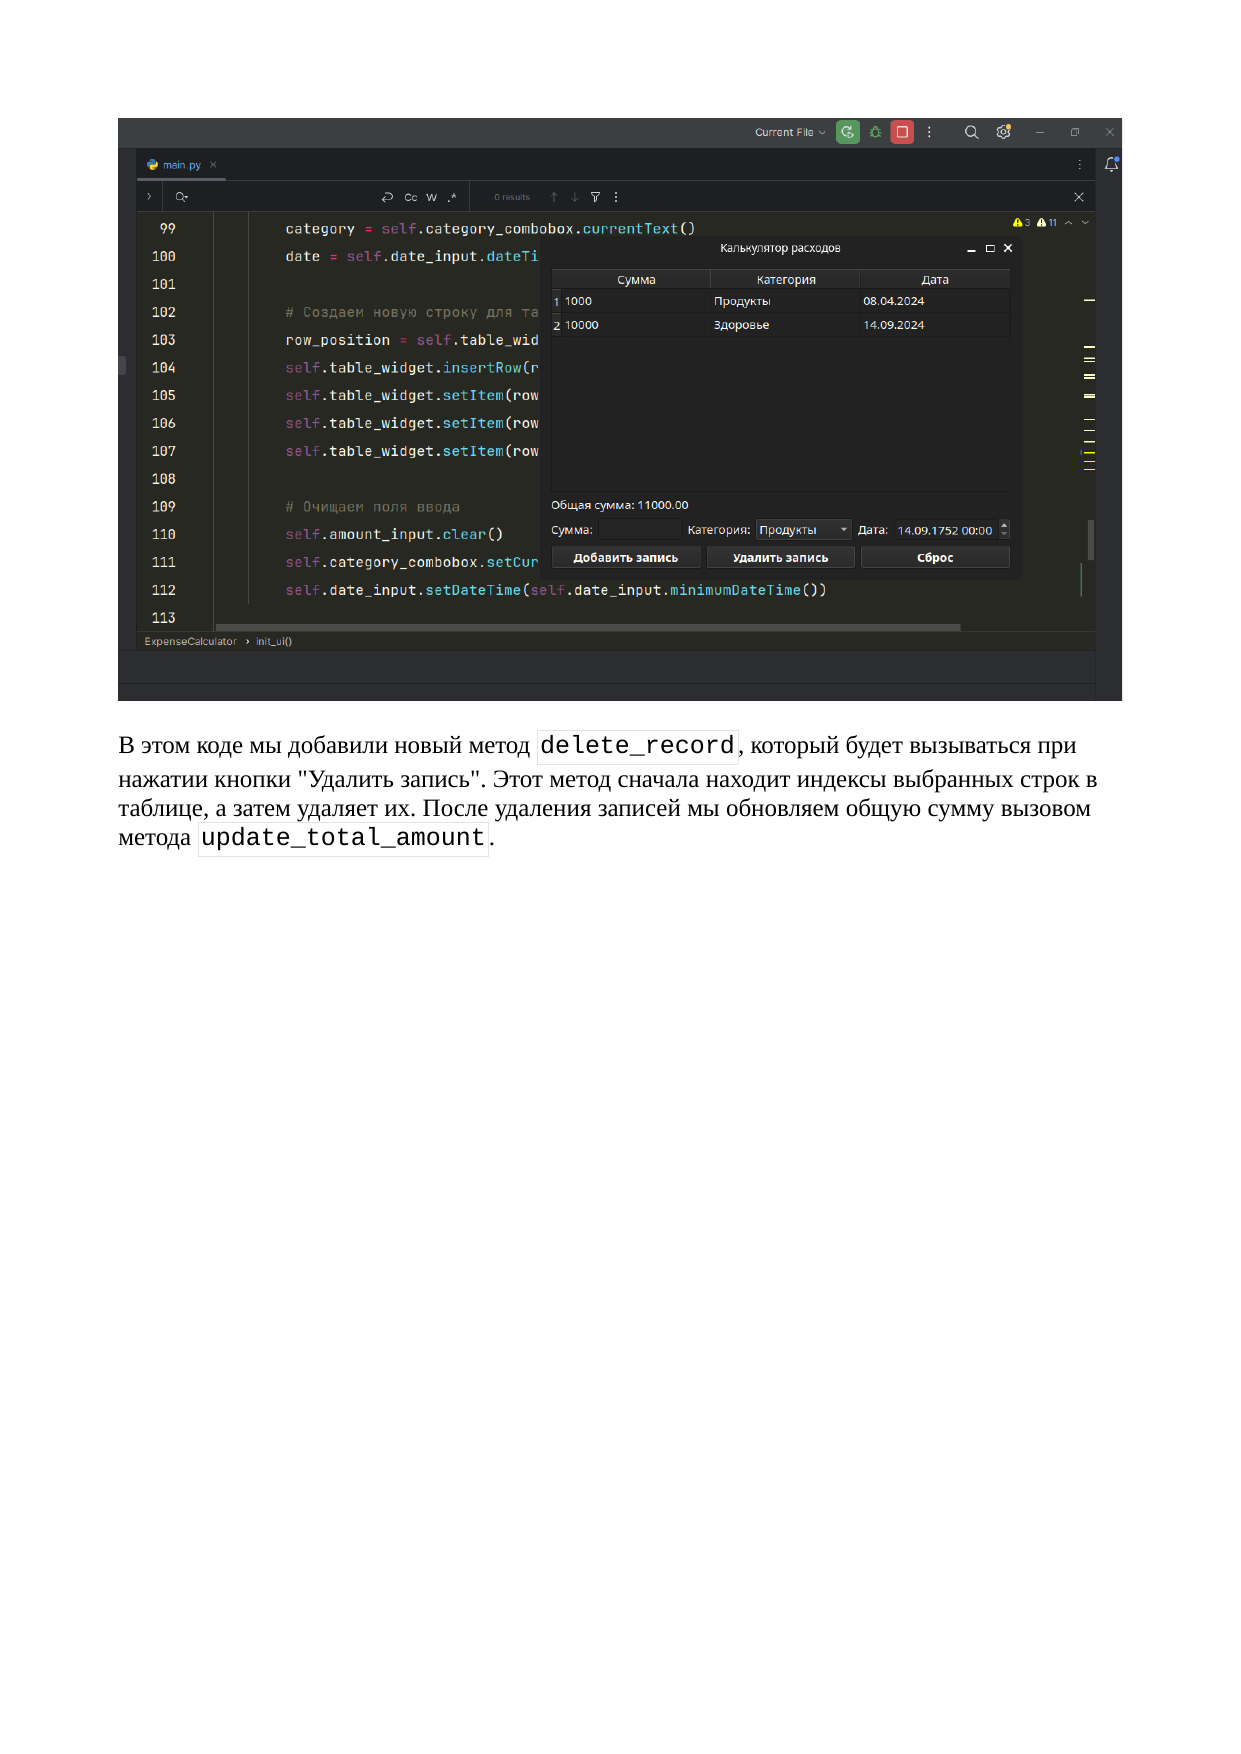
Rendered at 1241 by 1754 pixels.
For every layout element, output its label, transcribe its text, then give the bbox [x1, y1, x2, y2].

picture [118, 118, 1123, 701]
text В этом коде мы добавили новый метод delete_record, который будет вызываться при нажатии кнопки "Удалить запись". Этот метод сначала находит индексы выбранных строк в таблице, а затем удаляет их. После удаления записей мы обновляем общую сумму вызовом метода update_total_amount. [118, 730, 1122, 856]
